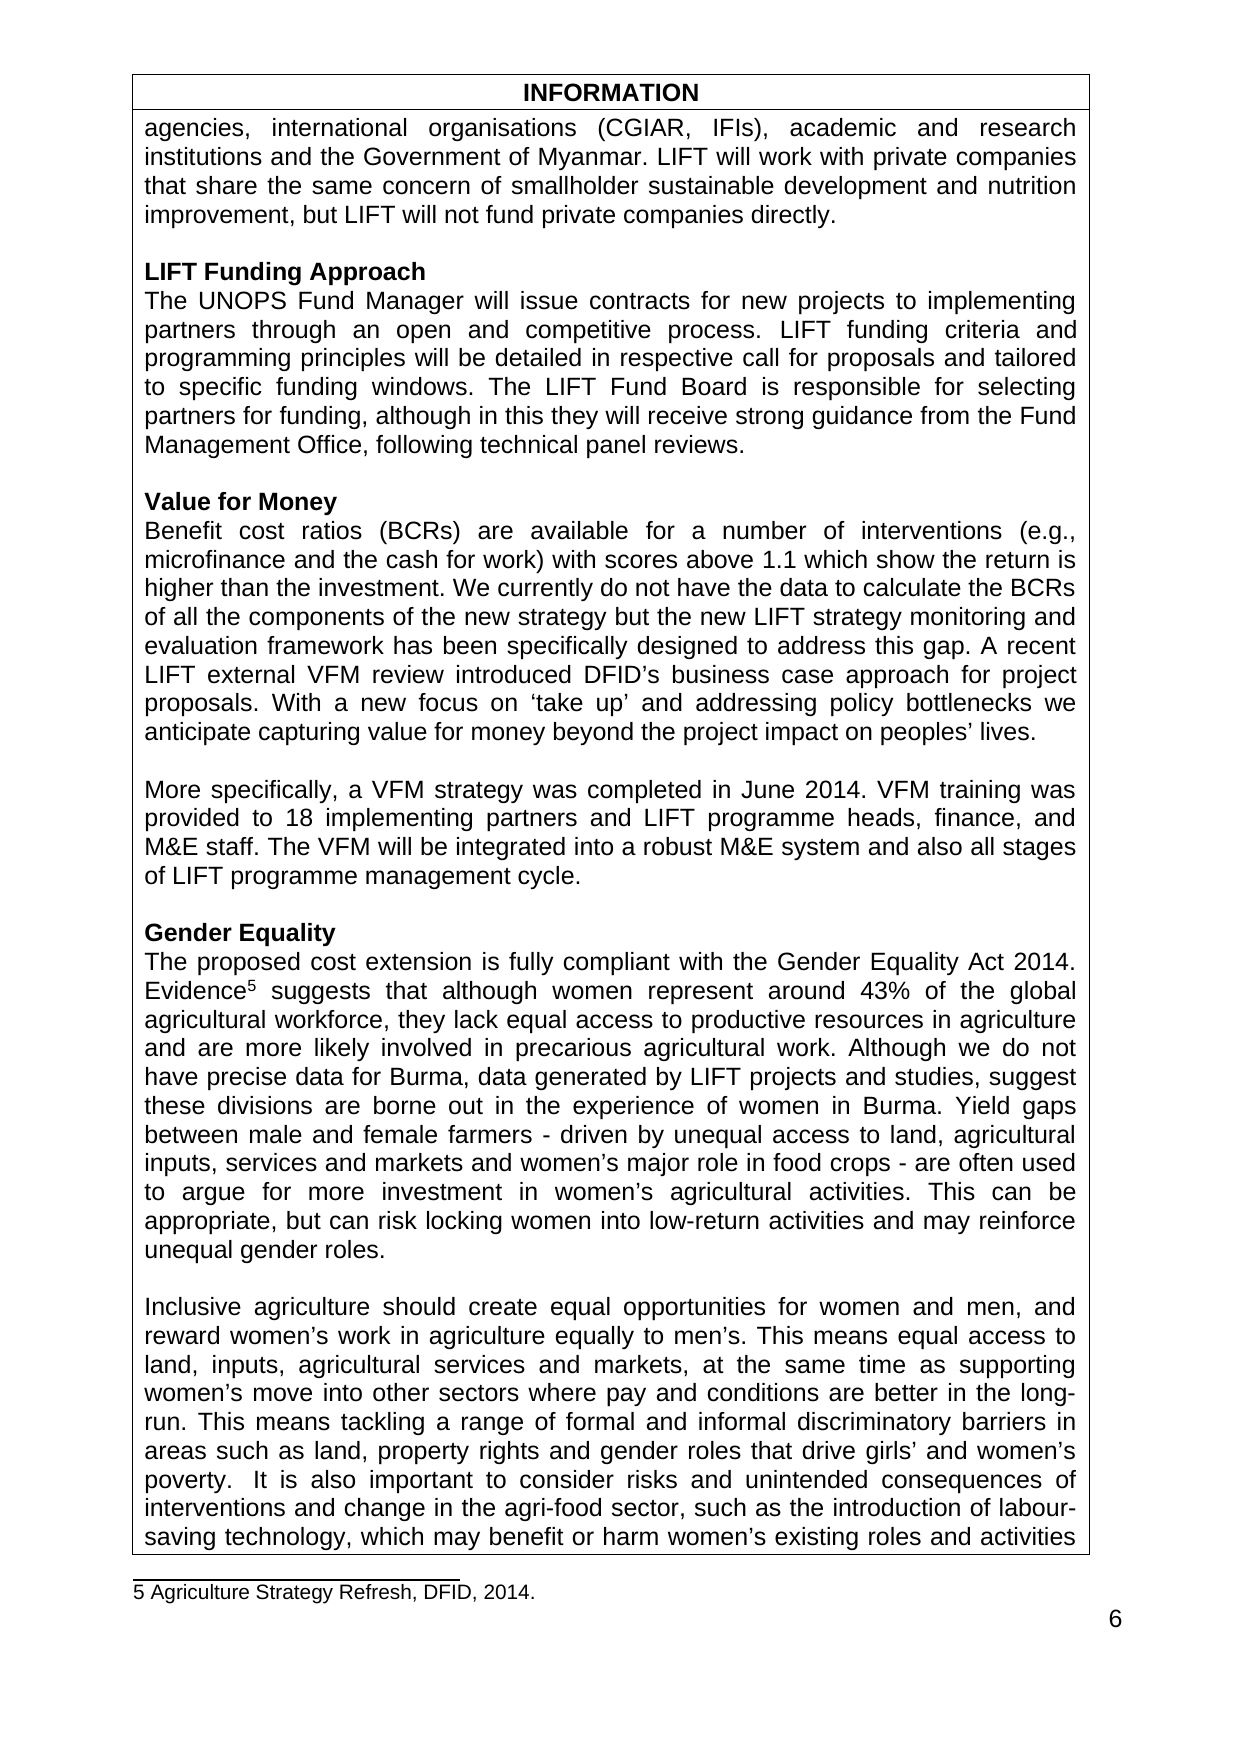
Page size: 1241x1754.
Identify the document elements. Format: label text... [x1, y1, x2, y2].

table_cell agencies, international organisations (CGIAR, IFIs), academic and research institutions and the Government of Myanmar. LIFT will work with private companies that share the same concern of smallholder sustainable development and nutrition improvement, but LIFT will not fund private companies directly. LIFT Funding Approach The UNOPS Fund Manager will issue contracts for new projects to implementing partners through an open and competitive process. LIFT funding criteria and programming principles will be detailed in respective call for proposals and tailored to specific funding windows. The LIFT Fund Board is responsible for selecting partners for funding, although in this they will receive strong guidance from the Fund Management Office, following technical panel reviews. Value for Money Benefit cost ratios (BCRs) are available for a number of interventions (e.g., microfinance and the cash for work) with scores above 1.1 which show the return is higher than the investment. We currently do not have the data to calculate the BCRs of all the components of the new strategy but the new LIFT strategy monitoring and evaluation framework has been specifically designed to address this gap. A recent LIFT external VFM review introduced DFID’s business case approach for project proposals. With a new focus on ‘take up’ and addressing policy bottlenecks we anticipate capturing value for money beyond the project impact on peoples’ lives. More specifically, a VFM strategy was completed in June 2014. VFM training was provided to 18 implementing partners and LIFT programme heads, finance, and M&E staff. The VFM will be integrated into a robust M&E system and also all stages of LIFT programme management cycle. Gender Equality The proposed cost extension is fully compliant with the Gender Equality Act 2014. Evidence suggests that although women represent around 43% of the global agricultural workforce, they lack equal access to productive resources in agriculture and are more likely involved in precarious agricultural work. Although we do not have precise data for Burma, data generated by LIFT projects and studies, suggest these divisions are borne out in the experience of women in Burma. Yield gaps between male and female farmers - driven by unequal access to land, agricultural inputs, services and markets and women’s major role in food crops - are often used to argue for more investment in women’s agricultural activities. This can be appropriate, but can risk locking women into low-return activities and may reinforce unequal gender roles. Inclusive agriculture should create equal opportunities for women and men, and reward women’s work in agriculture equally to men’s. This means equal access to land, inputs, agricultural services and markets, at the same time as supporting women’s move into other sectors where pay and conditions are better in the long-run. This means tackling a range of formal and informal discriminatory barriers in areas such as land, property rights and gender roles that drive girls’ and women’s poverty. It is also important to consider risks and unintended consequences of interventions and change in the agri-food sector, such as the introduction of labour-saving technology, which may benefit or harm women’s existing roles and activities [133, 110, 1089, 1554]
table_header INFORMATION [133, 75, 1089, 109]
